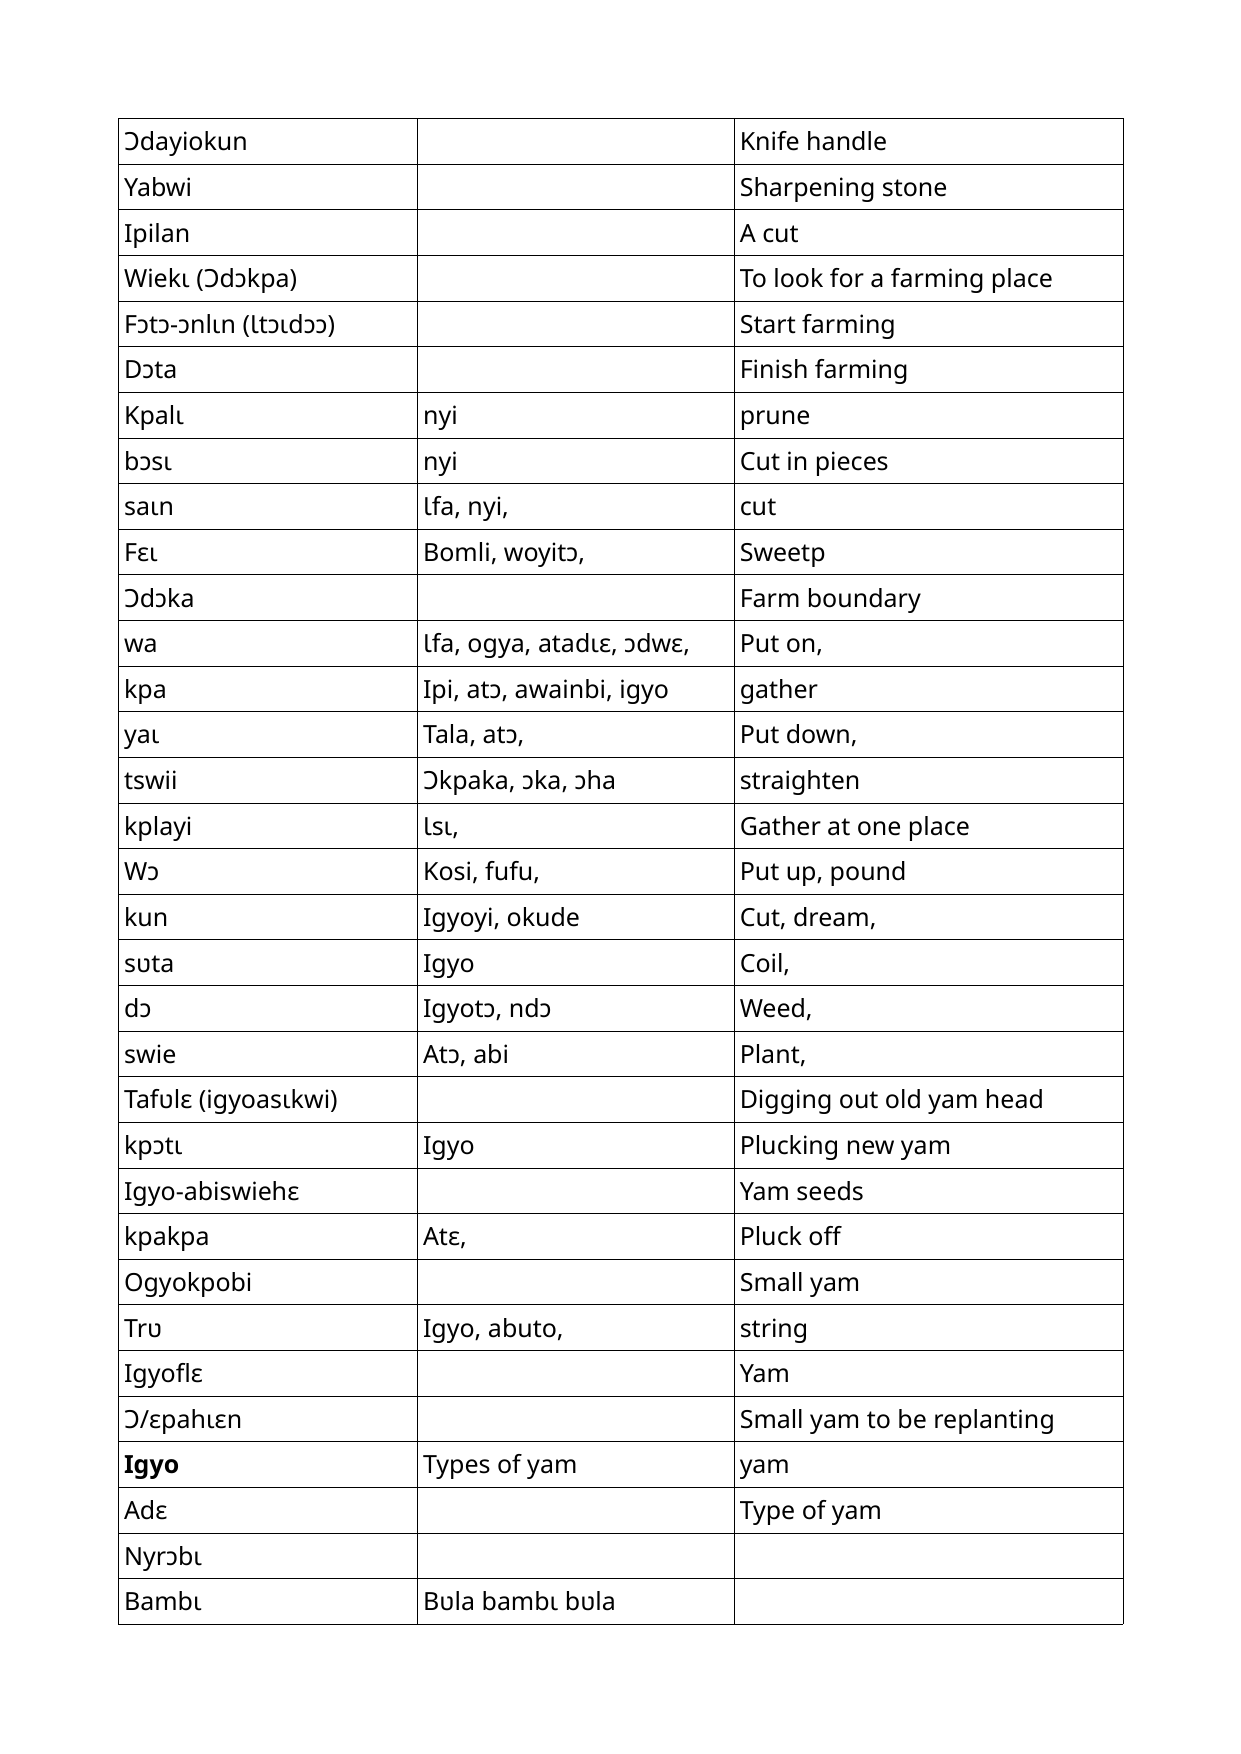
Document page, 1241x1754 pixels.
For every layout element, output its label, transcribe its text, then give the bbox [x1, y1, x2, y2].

table_cell Kosi, fufu, [418, 849, 734, 894]
table_cell Atɛ, [418, 1214, 734, 1259]
table_cell kpa [119, 667, 417, 711]
table_cell tswii [119, 758, 417, 802]
table_cell [418, 1397, 734, 1441]
table_cell [418, 302, 734, 346]
table_cell [418, 1260, 734, 1304]
table_cell Put down, [735, 712, 1123, 757]
table_cell Ɩfa, ogya, atadɩɛ, ɔdwɛ, [418, 621, 734, 666]
table_cell [418, 575, 734, 620]
table_cell Finish farming [735, 347, 1123, 392]
table_cell [418, 1077, 734, 1122]
table_cell swie [119, 1032, 417, 1076]
table_cell [418, 165, 734, 209]
table_cell [418, 256, 734, 301]
table_cell Wɔ [119, 849, 417, 894]
table_cell Ogyokpobi [119, 1260, 417, 1304]
table_cell sʋta [119, 940, 417, 985]
table_cell Start farming [735, 302, 1123, 346]
table_cell Ipilan [119, 210, 417, 255]
table_cell Plant, [735, 1032, 1123, 1076]
table_cell Igyo [119, 1442, 417, 1487]
table_cell Small yam to be replanting [735, 1397, 1123, 1441]
table_cell Adɛ [119, 1488, 417, 1532]
table_cell Small yam [735, 1260, 1123, 1304]
table_cell Farm boundary [735, 575, 1123, 620]
table_cell Coil, [735, 940, 1123, 985]
table_cell Fɔtɔ-ɔnlɩn (Ɩtɔɩdɔɔ) [119, 302, 417, 346]
table_cell Type of yam [735, 1488, 1123, 1532]
table_cell Fɛɩ [119, 530, 417, 574]
table_cell Ɩsɩ, [418, 804, 734, 848]
table_cell Put on, [735, 621, 1123, 666]
table_cell kpɔtɩ [119, 1123, 417, 1167]
table_cell bɔsɩ [119, 439, 417, 483]
table_cell Put up, pound [735, 849, 1123, 894]
table_cell [418, 1488, 734, 1532]
table_cell Ɩfa, nyi, [418, 484, 734, 529]
table_cell Ɔdɔka [119, 575, 417, 620]
table_cell Sweetp [735, 530, 1123, 574]
table_cell saɩn [119, 484, 417, 529]
table_cell Digging out old yam head [735, 1077, 1123, 1122]
table_cell [418, 1351, 734, 1396]
table_cell [418, 347, 734, 392]
table_cell Bomli, woyitɔ, [418, 530, 734, 574]
table_cell To look for a farming place [735, 256, 1123, 301]
table_cell Types of yam [418, 1442, 734, 1487]
table_cell Ipi, atɔ, awainbi, igyo [418, 667, 734, 711]
table_cell Kpalɩ [119, 393, 417, 437]
table_cell Weed, [735, 986, 1123, 1031]
table_cell [418, 1534, 734, 1578]
table_cell Igyo, abuto, [418, 1305, 734, 1350]
table_cell kplayi [119, 804, 417, 848]
table_cell [735, 1534, 1123, 1578]
table_cell kpakpa [119, 1214, 417, 1259]
table_cell prune [735, 393, 1123, 437]
table_cell Igyoflɛ [119, 1351, 417, 1396]
table_cell Dɔta [119, 347, 417, 392]
table_cell Yam seeds [735, 1169, 1123, 1213]
table_cell Pluck off [735, 1214, 1123, 1259]
table_cell Tafʋlɛ (igyoasɩkwi) [119, 1077, 417, 1122]
table_cell Igyo [418, 1123, 734, 1167]
table_cell cut [735, 484, 1123, 529]
table_cell Igyo [418, 940, 734, 985]
table_cell Sharpening stone [735, 165, 1123, 209]
table_cell yaɩ [119, 712, 417, 757]
table_cell [735, 1579, 1123, 1624]
table_cell nyi [418, 393, 734, 437]
table_cell yam [735, 1442, 1123, 1487]
table_cell dɔ [119, 986, 417, 1031]
table_cell Igyoyi, okude [418, 895, 734, 939]
table_cell Ɔdayiokun [119, 119, 417, 164]
table_cell Igyotɔ, ndɔ [418, 986, 734, 1031]
table_cell Bʋla bambɩ bʋla [418, 1579, 734, 1624]
table_cell wa [119, 621, 417, 666]
table_cell Nyrɔbɩ [119, 1534, 417, 1578]
table_cell nyi [418, 439, 734, 483]
table_cell Bambɩ [119, 1579, 417, 1624]
table_cell Igyo-abiswiehɛ [119, 1169, 417, 1213]
table_cell Yam [735, 1351, 1123, 1396]
table_cell straighten [735, 758, 1123, 802]
table_cell Trʋ [119, 1305, 417, 1350]
table_cell Ɔkpaka, ɔka, ɔha [418, 758, 734, 802]
table_cell Cut, dream, [735, 895, 1123, 939]
table_cell Ɔ/ɛpahɩɛn [119, 1397, 417, 1441]
table_cell Gather at one place [735, 804, 1123, 848]
table_cell Yabwi [119, 165, 417, 209]
table_cell Wiekɩ (Ɔdɔkpa) [119, 256, 417, 301]
table_cell Knife handle [735, 119, 1123, 164]
table_cell kun [119, 895, 417, 939]
table_cell [418, 1169, 734, 1213]
table_cell gather [735, 667, 1123, 711]
table_cell string [735, 1305, 1123, 1350]
table_cell Plucking new yam [735, 1123, 1123, 1167]
table_cell Tala, atɔ, [418, 712, 734, 757]
table_cell Atɔ, abi [418, 1032, 734, 1076]
table_cell A cut [735, 210, 1123, 255]
table_cell [418, 119, 734, 164]
table_cell Cut in pieces [735, 439, 1123, 483]
table_cell [418, 210, 734, 255]
